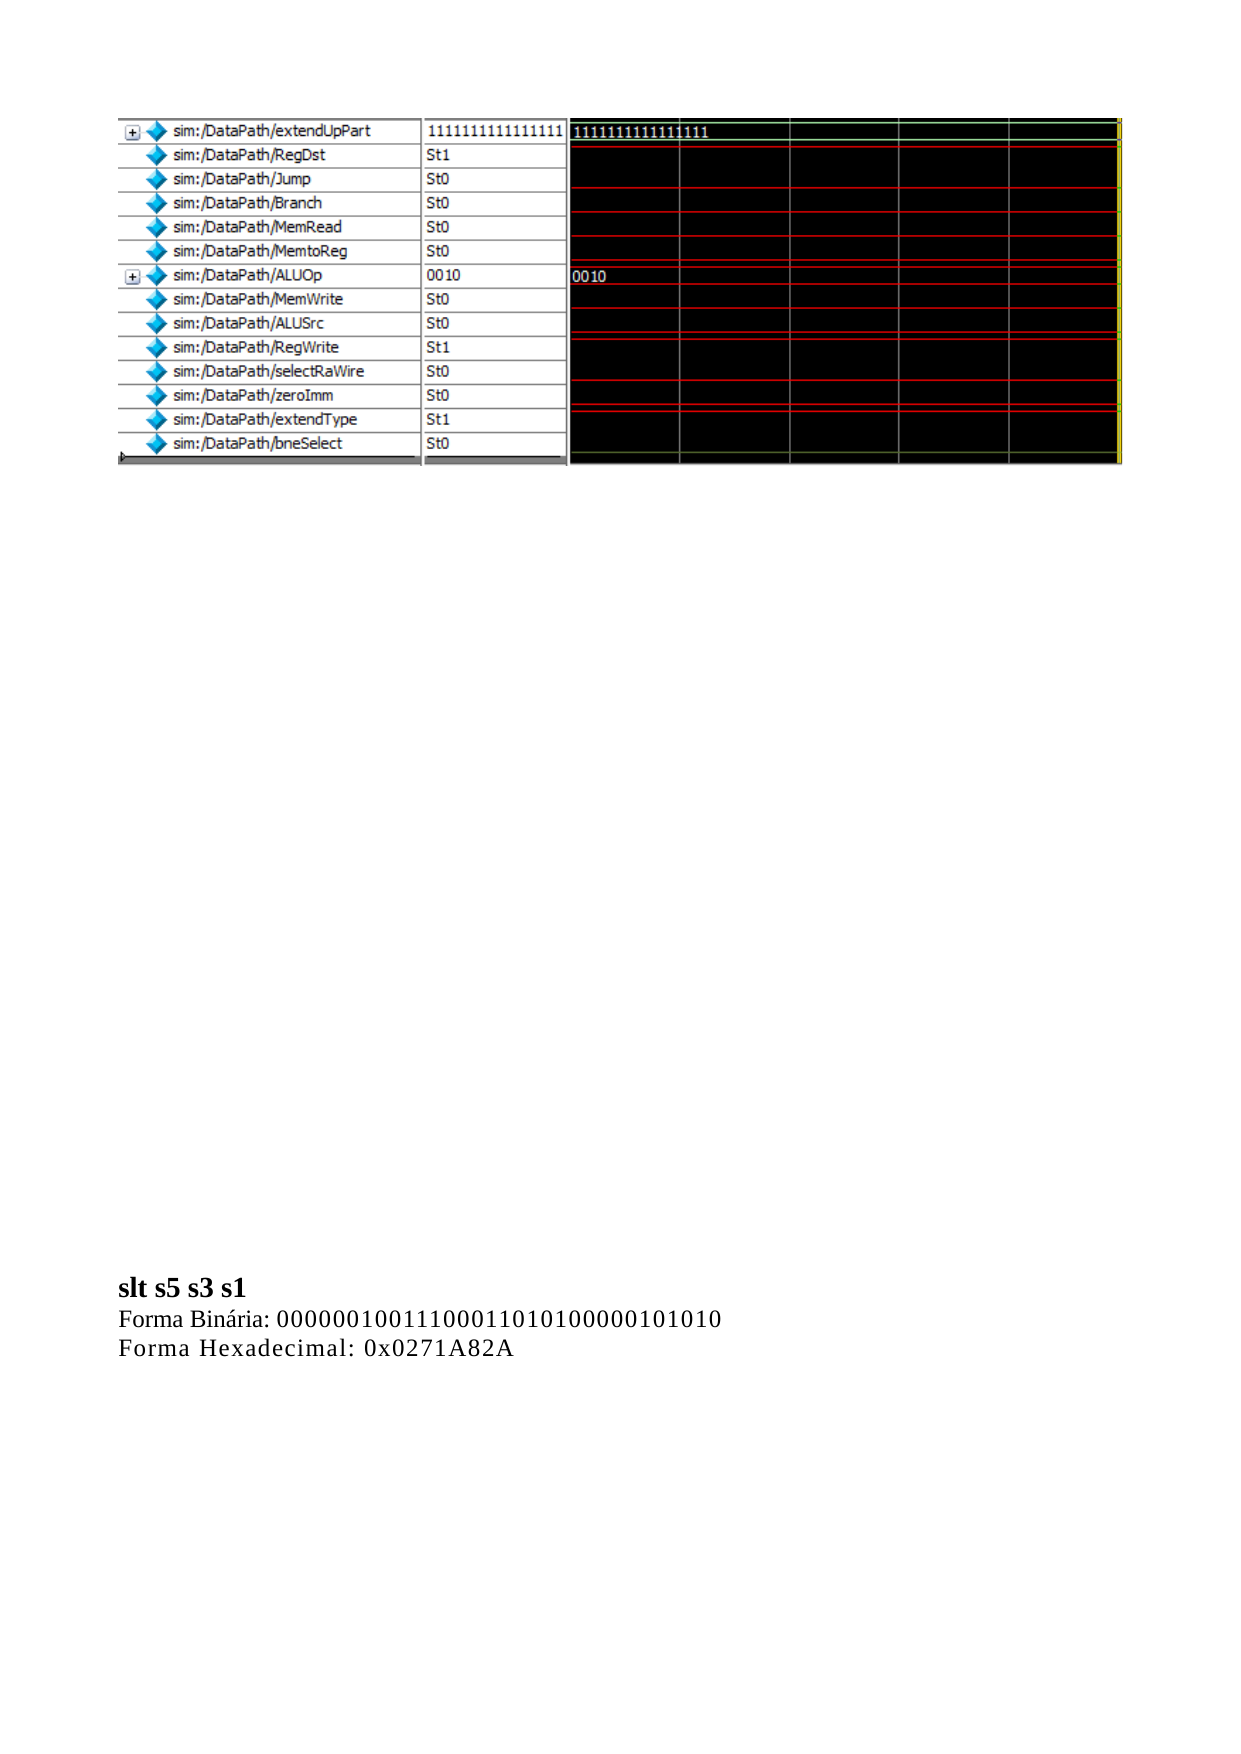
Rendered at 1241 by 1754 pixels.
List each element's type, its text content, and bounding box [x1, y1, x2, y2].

picture [118, 118, 1123, 466]
text Forma Binária: 00000010011100011010100000101010 [118, 1304, 1122, 1333]
text Forma Hexadecimal: 0x0271A82A [118, 1333, 1122, 1361]
text slt s5 s3 s1 [118, 1270, 1122, 1304]
